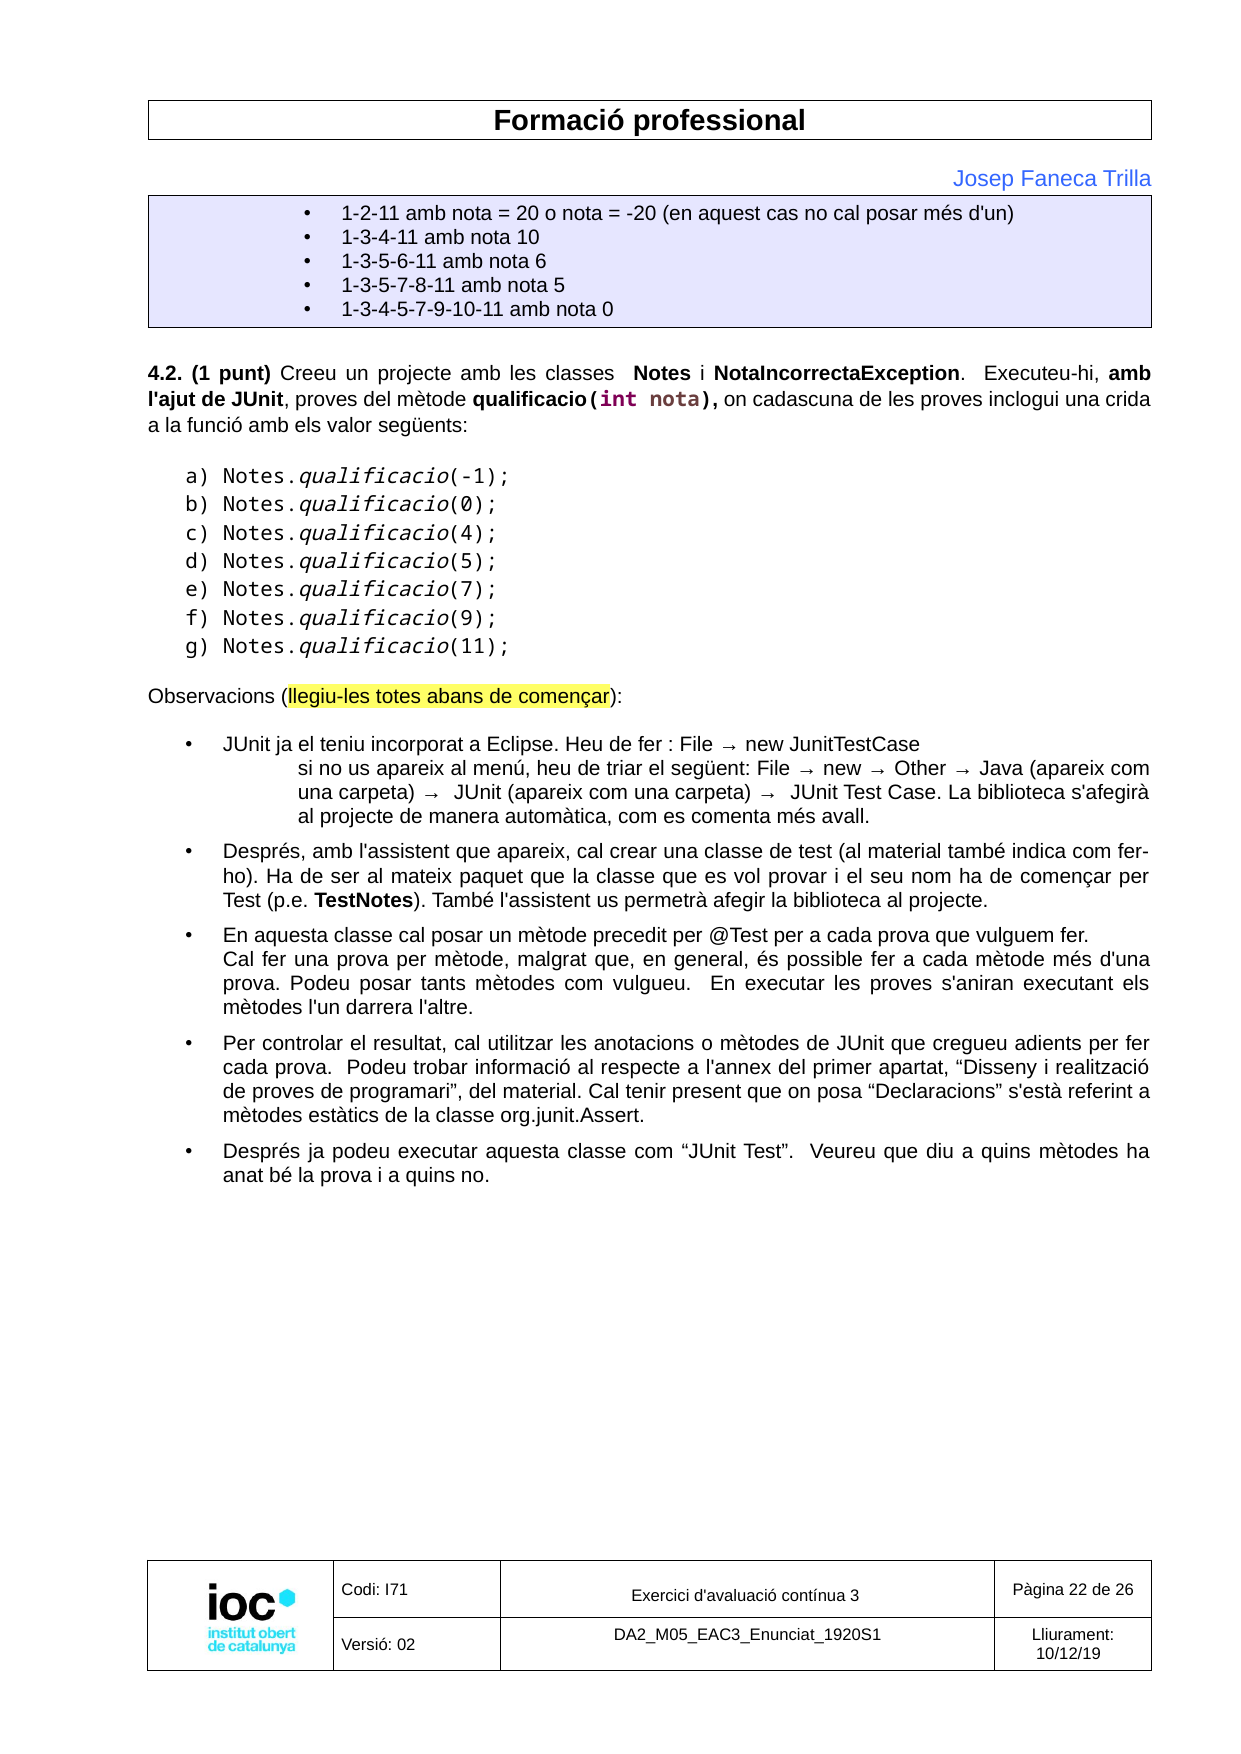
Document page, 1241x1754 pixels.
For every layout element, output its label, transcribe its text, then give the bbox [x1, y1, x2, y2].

list Notes.qualificacio(11); [185, 631, 1151, 660]
table_header Diagrama de flux Càlcul de la complexitat ciclomàtica i camins independents nombre de branques – nombre de nodes + 2 = 14 – 11 + 2 = 5 Els camins independents serien: 1-2-11 1-3-4-11 1-3-5-6-11 1-3-5-7-8-11 1-3-4-5-7-9-10-11 Amb els casos anteriors estan coberts: 1-2-11 amb nota = 20 o nota = -20 (en aquest cas no cal posar més d'un) 1-3-4-11 amb nota 10 1-3-5-6-11 amb nota 6 1-3-5-7-8-11 amb nota 5 1-3-4-5-7-9-10-11 amb nota 0 [149, 196, 1151, 327]
picture [195, 1570, 309, 1665]
list Després, amb l'assistent que apareix, cal crear una classe de test (al material també indica com fer-ho). Ha de ser al mateix paquet que la classe que es vol provar i el seu nom ha de començar per Test (p.e. TestNotes). També l'assistent us permetrà afegir la biblioteca al projecte. [185, 839, 1151, 911]
list Notes.qualificacio(9); [185, 603, 1151, 631]
list Notes.qualificacio(0); [185, 489, 1151, 518]
list Per controlar el resultat, cal utilitzar les anotacions o mètodes de JUnit que cregueu adients per fer cada prova. Podeu trobar informació al respecte a l'annex del primer apartat, “Disseny i realització de proves de programari”, del material. Cal tenir present que on posa “Declaracions” s'està referint a mètodes estàtics de la classe org.junit.Assert. [185, 1031, 1151, 1127]
text 4.2. (1 punt) Creeu un projecte amb les classes Notes i NotaIncorrectaException. Executeu-hi, amb l'ajut de JUnit, proves del mètode qualificacio(int nota), on cadascuna de les proves inclogui una crida a la funció amb els valor següents: [148, 360, 1151, 437]
list JUnit ja el teniu incorporat a Eclipse. Heu de fer : File → new JunitTestCase [185, 732, 1151, 756]
list Notes.qualificacio(4); [185, 518, 1151, 546]
list Després ja podeu executar aquesta classe com “JUnit Test”. Veureu que diu a quins mètodes ha anat bé la prova i a quins no. [185, 1138, 1151, 1187]
list Notes.qualificacio(7); [185, 574, 1151, 603]
text Observacions (llegiu-les totes abans de començar): [148, 684, 1151, 708]
text si no us apareix al menú, heu de triar el següent: File → new → Other → Java (apareix com una carpeta) → JUnit (apareix com una carpeta) → JUnit Test Case. La biblioteca s'afegirà al projecte de manera automàtica, com es comenta més avall. [298, 756, 1151, 828]
list Notes.qualificacio(-1); [185, 461, 1151, 489]
list En aquesta classe cal posar un mètode precedit per @Test per a cada prova que vulguem fer. [185, 923, 1151, 947]
list Cal fer una prova per mètode, malgrat que, en general, és possible fer a cada mètode més d'una prova. Podeu posar tants mètodes com vulgueu. En executar les proves s'aniran executant els mètodes l'un darrera l'altre. [185, 947, 1151, 1019]
list Notes.qualificacio(5); [185, 546, 1151, 574]
